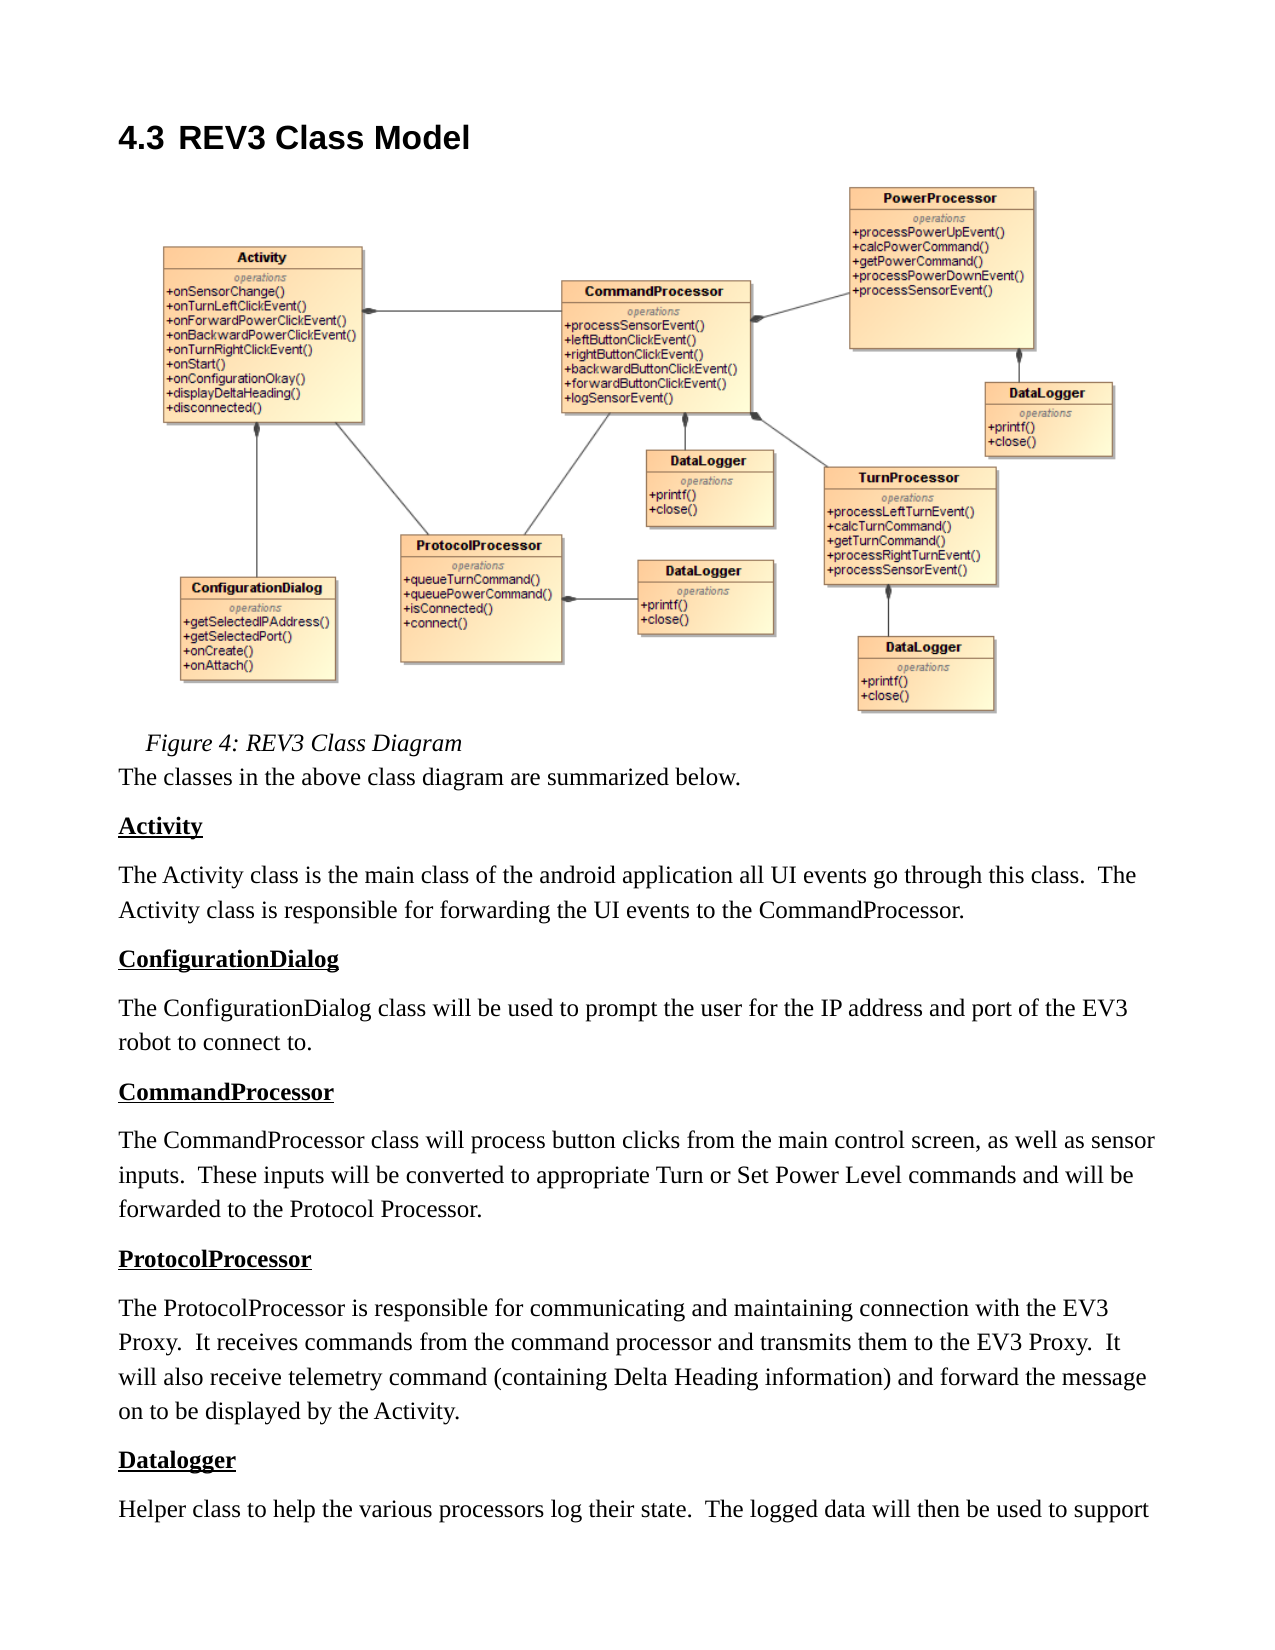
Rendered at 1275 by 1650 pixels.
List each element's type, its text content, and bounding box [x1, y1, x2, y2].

text ConfigurationDialog [118, 944, 1157, 973]
text The classes in the above class diagram are summarized below. [118, 169, 1157, 791]
text Activity [118, 811, 1157, 840]
text Helper class to help the various processors log their state. The logged data will then be used to support [118, 1494, 1157, 1523]
text Figure 4: REV3 Class Diagram [145, 728, 1130, 757]
subtitle REV3 Class Model [118, 118, 1157, 157]
text Datalogger [118, 1445, 1157, 1474]
text The ConfigurationDialog class will be used to prompt the user for the IP address and port of the EV3 robot to connect to. [118, 993, 1157, 1056]
text The Activity class is the main class of the android application all UI events go through this class. The Activity class is responsible for forwarding the UI events to the CommandProcessor. [118, 860, 1157, 924]
text CommandProcessor [118, 1077, 1157, 1105]
picture [145, 169, 1130, 728]
text The CommandProcessor class will process button clicks from the main control screen, as well as sensor inputs. These inputs will be converted to appropriate Turn or Set Power Level commands and will be forwarded to the Protocol Processor. [118, 1126, 1157, 1223]
text The ProtocolProcessor is responsible for communicating and maintaining connection with the EV3 Proxy. It receives commands from the command processor and transmits them to the EV3 Proxy. It will also receive telemetry command (containing Delta Heading information) and forward the message on to be displayed by the Activity. [118, 1293, 1157, 1425]
text ProtocolProcessor [118, 1244, 1157, 1272]
